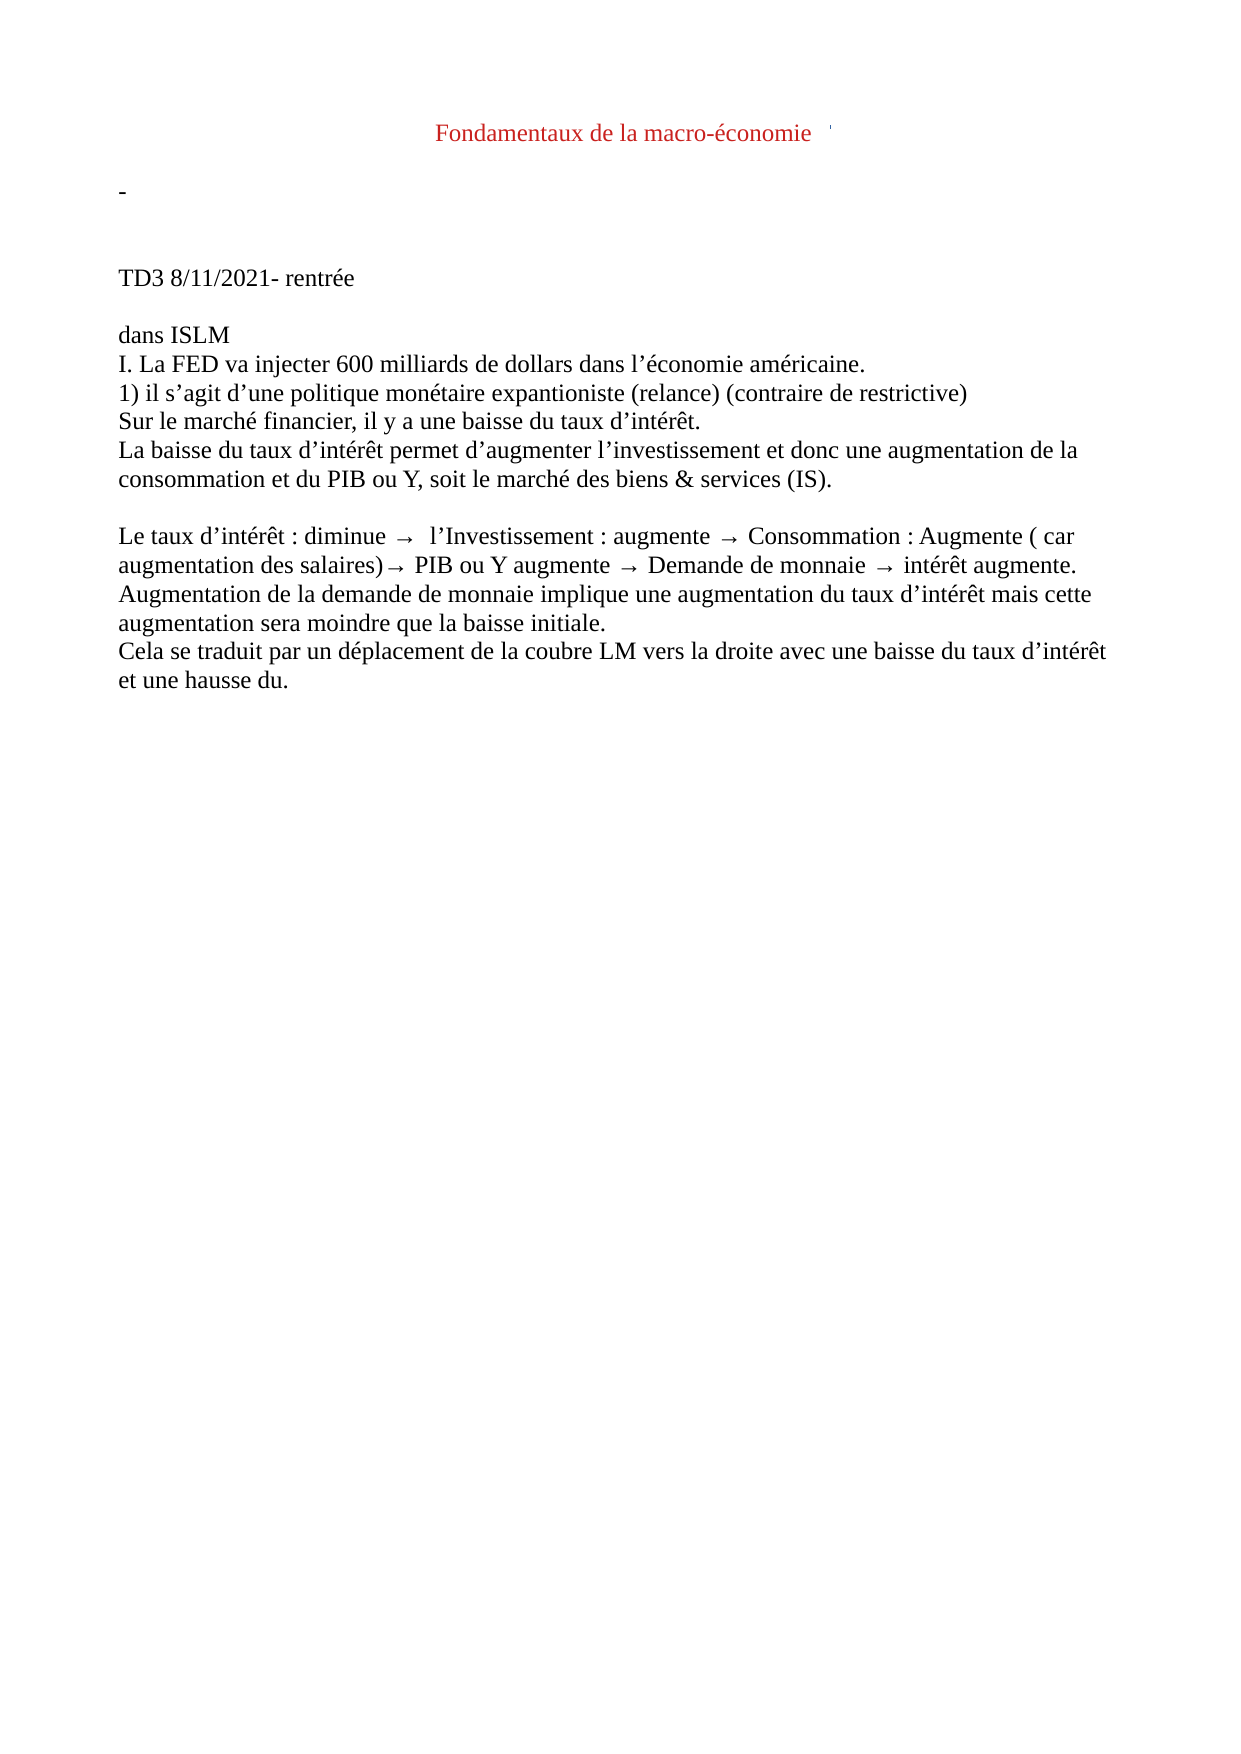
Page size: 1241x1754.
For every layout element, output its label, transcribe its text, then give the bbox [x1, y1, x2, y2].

text - [118, 176, 1122, 205]
text TD3 8/11/2021- rentrée [118, 263, 1122, 291]
text La baisse du taux d’intérêt permet d’augmenter l’investissement et donc une augmentation de la consommation et du PIB ou Y, soit le marché des biens & services (IS). [118, 435, 1122, 493]
text I. La FED va injecter 600 milliards de dollars dans l’économie américaine. [118, 349, 1122, 378]
text Sur le marché financier, il y a une baisse du taux d’intérêt. [118, 406, 1122, 435]
text Augmentation de la demande de monnaie implique une augmentation du taux d’intérêt mais cette augmentation sera moindre que la baisse initiale. [118, 579, 1122, 636]
text Cela se traduit par un déplacement de la coubre LM vers la droite avec une baisse du taux d’intérêt et une hausse du. [118, 636, 1122, 694]
text dans ISLM [118, 320, 1122, 349]
text 1) il s’agit d’une politique monétaire expantioniste (relance) (contraire de restrictive) [118, 378, 1122, 406]
text Le taux d’intérêt : diminue → l’Investissement : augmente → Consommation : Augmente ( car augmentation des salaires)→ PIB ou Y augmente → Demande de monnaie → intérêt augmente. [118, 521, 1122, 579]
